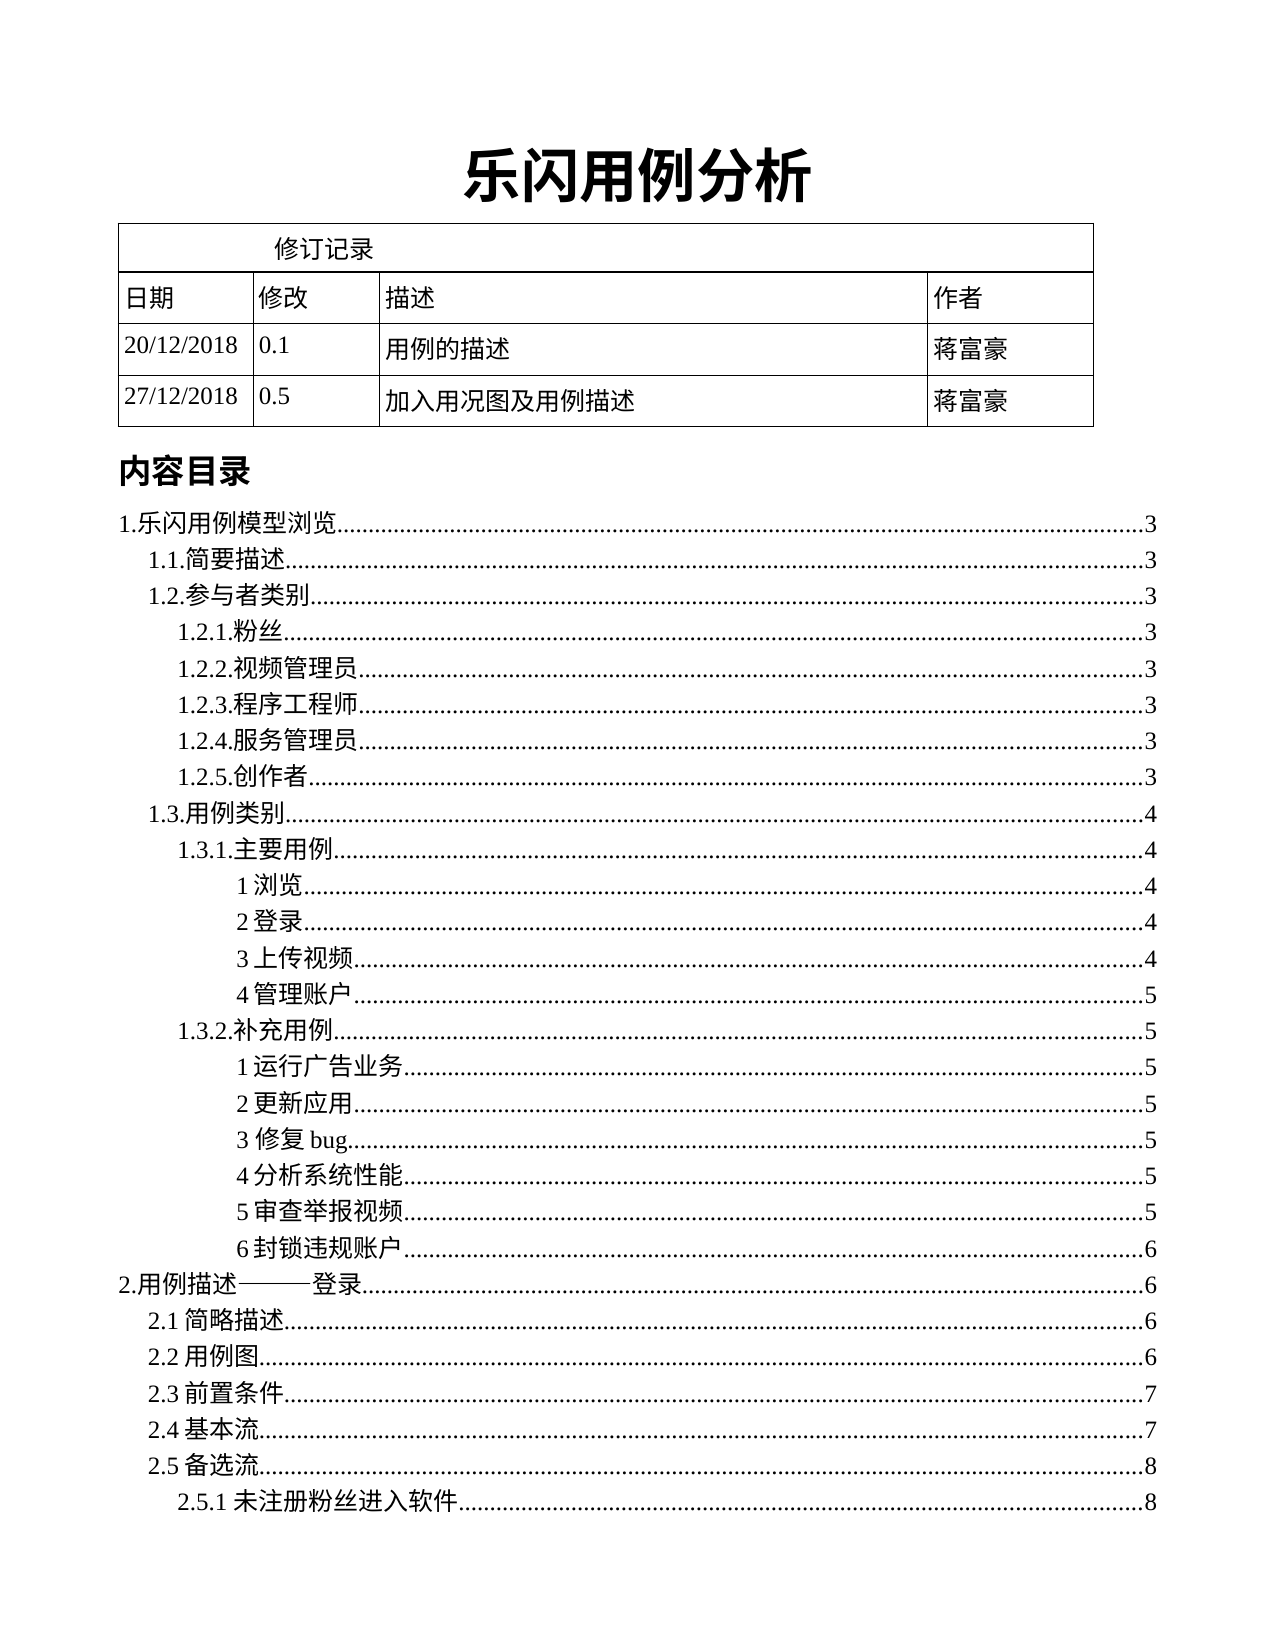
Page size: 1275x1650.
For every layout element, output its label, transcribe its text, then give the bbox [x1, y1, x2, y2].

table_cell 蒋富豪 [928, 324, 1093, 374]
text 1浏览 4 [236, 866, 1157, 902]
text 1.2.2.视频管理员 3 [177, 648, 1157, 684]
text 1.2.4.服务管理员 3 [177, 721, 1157, 757]
table_cell 描述 [380, 273, 927, 323]
table_cell 27/12/2018 [119, 376, 253, 426]
text 4分析系统性能 5 [236, 1156, 1157, 1192]
subtitle 内容目录 [118, 452, 1157, 491]
table_cell 加入用况图及用例描述 [380, 376, 927, 426]
text 2登录 4 [236, 902, 1157, 938]
table_cell 20/12/2018 [119, 324, 253, 374]
text 1.1.简要描述 3 [148, 539, 1157, 576]
text 1.2.5.创作者 3 [177, 757, 1157, 793]
text 4管理账户 5 [236, 974, 1157, 1011]
table_cell 0.5 [254, 376, 379, 426]
text 1.2.1.粉丝 3 [177, 612, 1157, 648]
table_cell 作者 [928, 273, 1093, 323]
text 2.3前置条件 7 [148, 1373, 1157, 1409]
text 1.2.参与者类别 3 [148, 576, 1157, 612]
table_cell 0.1 [254, 324, 379, 374]
text 2.用例描述———登录 6 [118, 1264, 1157, 1301]
table_cell 用例的描述 [380, 324, 927, 374]
text 1.3.1.主要用例 4 [177, 829, 1157, 866]
text 3上传视频 4 [236, 938, 1157, 974]
title 乐闪用例分析 [118, 143, 1157, 210]
text 2.5.1 未注册粉丝进入软件 8 [177, 1482, 1157, 1518]
text 2.2用例图 6 [148, 1337, 1157, 1373]
table_cell 修改 [254, 273, 379, 323]
text 2.5备选流 8 [148, 1446, 1157, 1482]
text 1.乐闪用例模型浏览 3 [118, 503, 1157, 539]
text 2.1简略描述 6 [148, 1301, 1157, 1337]
text 5审查举报视频 5 [236, 1192, 1157, 1228]
table_header 修订记录 [119, 224, 1093, 271]
text 3 修复bug 5 [236, 1119, 1157, 1156]
text 2.4基本流 7 [148, 1409, 1157, 1446]
table_cell 蒋富豪 [928, 376, 1093, 426]
table_cell 日期 [119, 273, 253, 323]
text 1.3.用例类别 4 [148, 793, 1157, 829]
text 1.3.2.补充用例 5 [177, 1011, 1157, 1047]
text 2更新应用 5 [236, 1083, 1157, 1119]
text 6封锁违规账户 6 [236, 1228, 1157, 1264]
text 1.2.3.程序工程师 3 [177, 684, 1157, 721]
text 1运行广告业务 5 [236, 1047, 1157, 1083]
